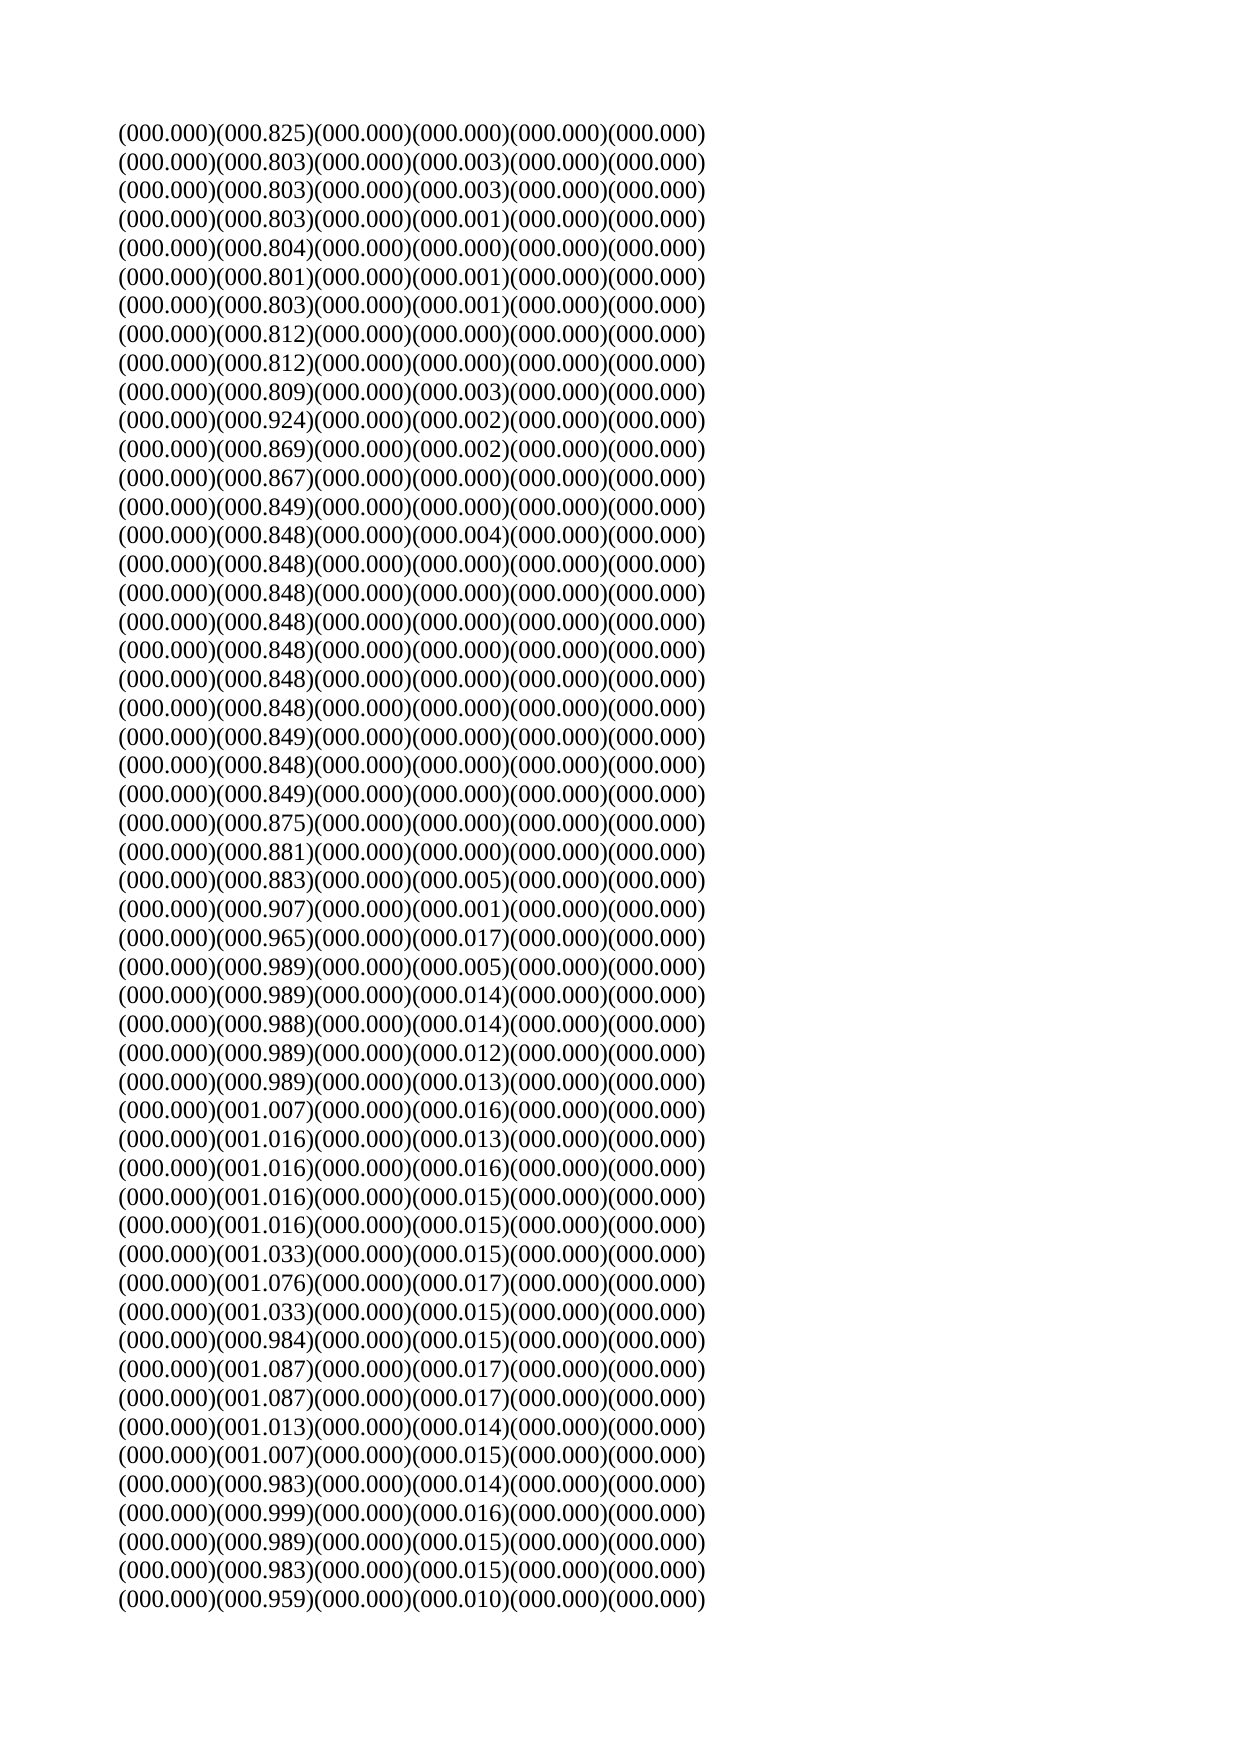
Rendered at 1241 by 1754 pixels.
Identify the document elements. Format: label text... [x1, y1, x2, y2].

text (000.000)(000.849)(000.000)(000.000)(000.000)(000.000) [118, 722, 1122, 751]
text (000.000)(000.812)(000.000)(000.000)(000.000)(000.000) [118, 319, 1122, 348]
text (000.000)(000.812)(000.000)(000.000)(000.000)(000.000) [118, 348, 1122, 377]
text (000.000)(001.016)(000.000)(000.015)(000.000)(000.000) [118, 1211, 1122, 1239]
text (000.000)(000.804)(000.000)(000.000)(000.000)(000.000) [118, 233, 1122, 262]
text (000.000)(000.989)(000.000)(000.005)(000.000)(000.000) [118, 952, 1122, 981]
text (000.000)(000.803)(000.000)(000.001)(000.000)(000.000) [118, 291, 1122, 319]
text (000.000)(000.959)(000.000)(000.010)(000.000)(000.000) [118, 1584, 1122, 1613]
text (000.000)(000.881)(000.000)(000.000)(000.000)(000.000) [118, 837, 1122, 866]
text (000.000)(001.007)(000.000)(000.016)(000.000)(000.000) [118, 1096, 1122, 1124]
text (000.000)(001.013)(000.000)(000.014)(000.000)(000.000) [118, 1412, 1122, 1441]
text (000.000)(000.803)(000.000)(000.003)(000.000)(000.000) [118, 147, 1122, 176]
text (000.000)(000.809)(000.000)(000.003)(000.000)(000.000) [118, 377, 1122, 406]
text (000.000)(000.875)(000.000)(000.000)(000.000)(000.000) [118, 808, 1122, 837]
text (000.000)(000.825)(000.000)(000.000)(000.000)(000.000) [118, 118, 1122, 147]
text (000.000)(000.999)(000.000)(000.016)(000.000)(000.000) [118, 1498, 1122, 1527]
text (000.000)(000.848)(000.000)(000.004)(000.000)(000.000) [118, 521, 1122, 549]
text (000.000)(000.848)(000.000)(000.000)(000.000)(000.000) [118, 693, 1122, 722]
text (000.000)(000.848)(000.000)(000.000)(000.000)(000.000) [118, 607, 1122, 636]
text (000.000)(001.007)(000.000)(000.015)(000.000)(000.000) [118, 1441, 1122, 1469]
text (000.000)(001.087)(000.000)(000.017)(000.000)(000.000) [118, 1354, 1122, 1383]
text (000.000)(000.803)(000.000)(000.003)(000.000)(000.000) [118, 176, 1122, 204]
text (000.000)(000.867)(000.000)(000.000)(000.000)(000.000) [118, 463, 1122, 492]
text (000.000)(001.033)(000.000)(000.015)(000.000)(000.000) [118, 1297, 1122, 1326]
text (000.000)(000.984)(000.000)(000.015)(000.000)(000.000) [118, 1326, 1122, 1354]
text (000.000)(000.989)(000.000)(000.013)(000.000)(000.000) [118, 1067, 1122, 1096]
text (000.000)(000.965)(000.000)(000.017)(000.000)(000.000) [118, 923, 1122, 952]
text (000.000)(001.016)(000.000)(000.013)(000.000)(000.000) [118, 1124, 1122, 1153]
text (000.000)(000.983)(000.000)(000.015)(000.000)(000.000) [118, 1556, 1122, 1584]
text (000.000)(000.989)(000.000)(000.014)(000.000)(000.000) [118, 981, 1122, 1009]
text (000.000)(000.801)(000.000)(000.001)(000.000)(000.000) [118, 262, 1122, 291]
text (000.000)(001.076)(000.000)(000.017)(000.000)(000.000) [118, 1268, 1122, 1297]
text (000.000)(000.883)(000.000)(000.005)(000.000)(000.000) [118, 866, 1122, 894]
text (000.000)(001.033)(000.000)(000.015)(000.000)(000.000) [118, 1239, 1122, 1268]
text (000.000)(000.848)(000.000)(000.000)(000.000)(000.000) [118, 664, 1122, 693]
text (000.000)(001.016)(000.000)(000.015)(000.000)(000.000) [118, 1182, 1122, 1211]
text (000.000)(000.848)(000.000)(000.000)(000.000)(000.000) [118, 636, 1122, 664]
text (000.000)(000.983)(000.000)(000.014)(000.000)(000.000) [118, 1469, 1122, 1498]
text (000.000)(000.988)(000.000)(000.014)(000.000)(000.000) [118, 1009, 1122, 1038]
text (000.000)(000.989)(000.000)(000.012)(000.000)(000.000) [118, 1038, 1122, 1067]
text (000.000)(000.848)(000.000)(000.000)(000.000)(000.000) [118, 751, 1122, 779]
text (000.000)(000.848)(000.000)(000.000)(000.000)(000.000) [118, 578, 1122, 607]
text (000.000)(000.803)(000.000)(000.001)(000.000)(000.000) [118, 204, 1122, 233]
text (000.000)(001.016)(000.000)(000.016)(000.000)(000.000) [118, 1153, 1122, 1182]
text (000.000)(000.869)(000.000)(000.002)(000.000)(000.000) [118, 434, 1122, 463]
text (000.000)(000.849)(000.000)(000.000)(000.000)(000.000) [118, 779, 1122, 808]
text (000.000)(000.924)(000.000)(000.002)(000.000)(000.000) [118, 406, 1122, 434]
text (000.000)(000.848)(000.000)(000.000)(000.000)(000.000) [118, 549, 1122, 578]
text (000.000)(001.087)(000.000)(000.017)(000.000)(000.000) [118, 1383, 1122, 1412]
text (000.000)(000.907)(000.000)(000.001)(000.000)(000.000) [118, 894, 1122, 923]
text (000.000)(000.849)(000.000)(000.000)(000.000)(000.000) [118, 492, 1122, 521]
text (000.000)(000.989)(000.000)(000.015)(000.000)(000.000) [118, 1527, 1122, 1556]
